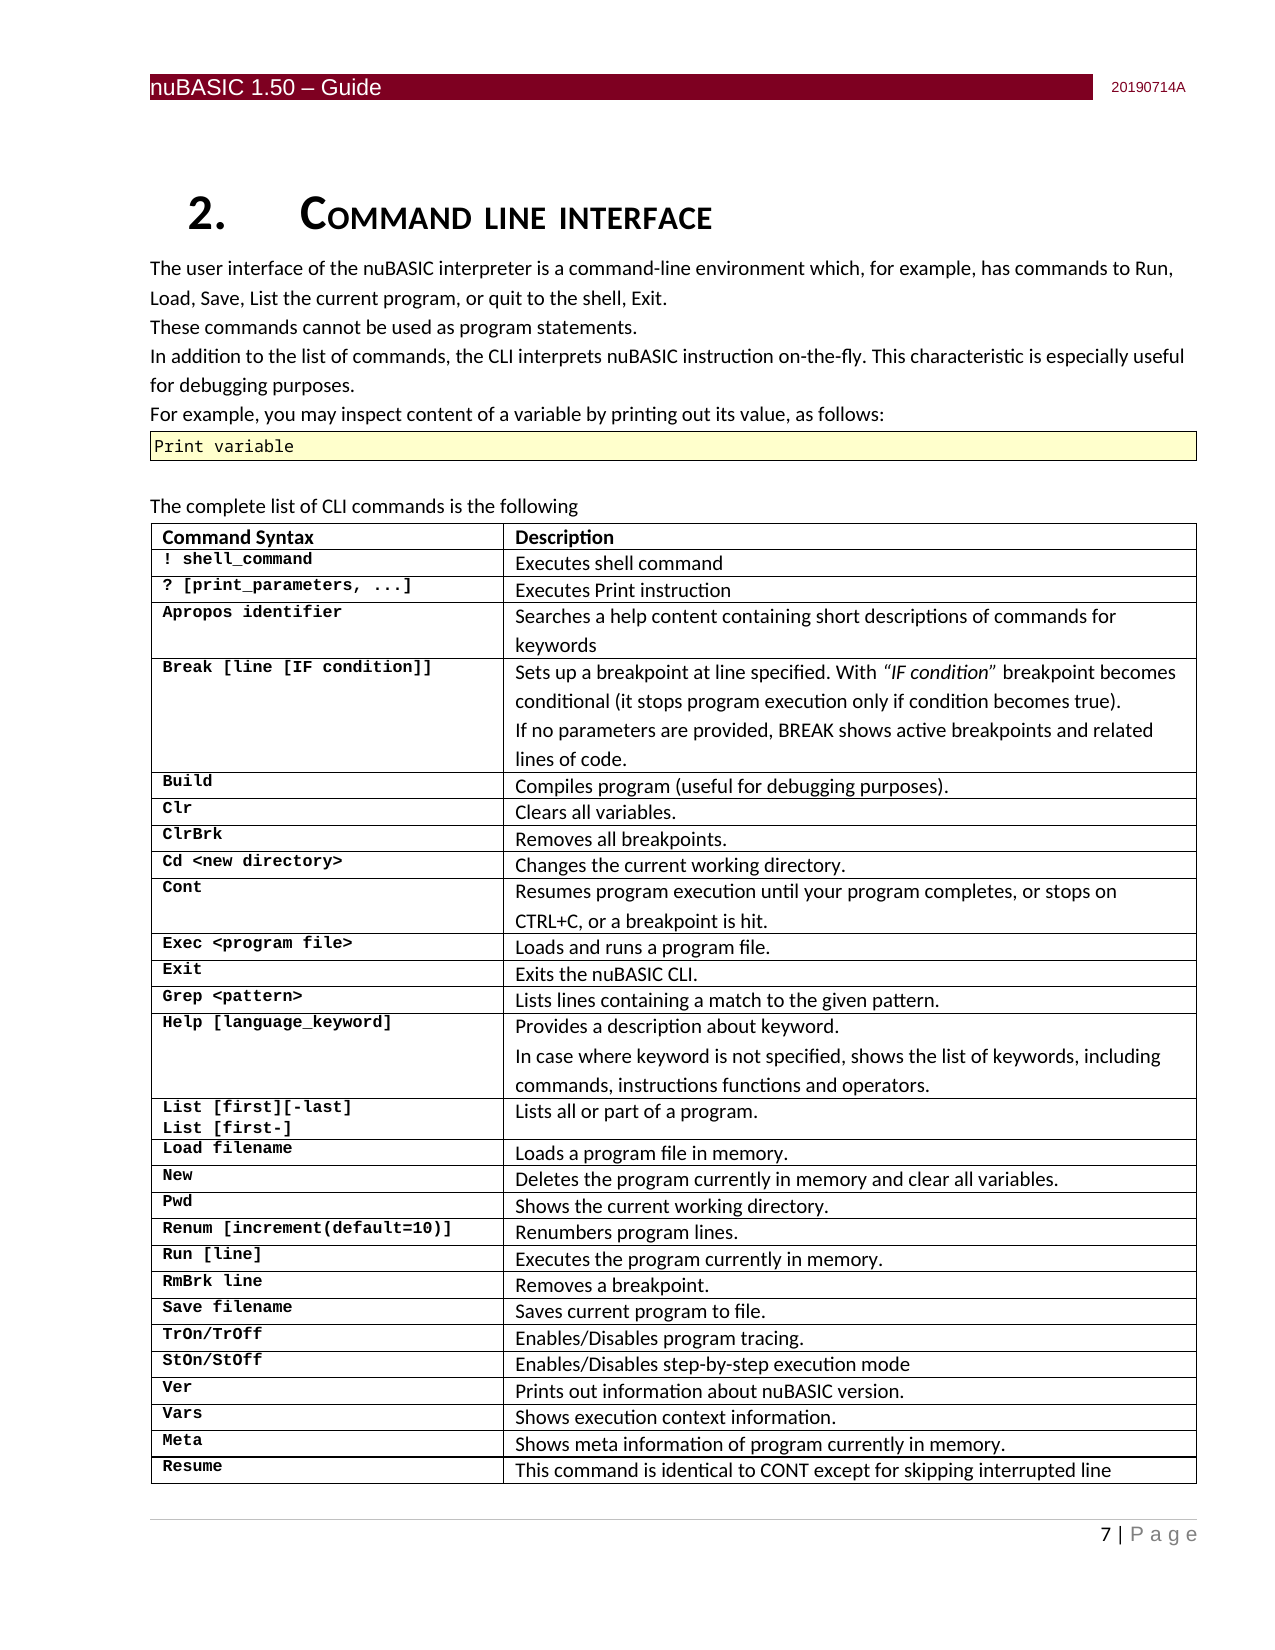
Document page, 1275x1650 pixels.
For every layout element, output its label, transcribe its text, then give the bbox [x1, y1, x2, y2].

table_cell Pwd [152, 1193, 503, 1218]
table_cell RmBrk line [152, 1272, 503, 1298]
table_cell Saves current program to file. [504, 1299, 1196, 1324]
table_cell Ver [152, 1378, 503, 1403]
text The complete list of CLI commands is the following [150, 494, 1197, 519]
table_cell Compiles program (useful for debugging purposes). [504, 773, 1196, 798]
list Print variable [151, 432, 1196, 460]
table_cell Lists lines containing a match to the given pattern. [504, 987, 1196, 1013]
table_cell Help [language_keyword] [152, 1014, 503, 1097]
table_cell Run [line] [152, 1246, 503, 1271]
table_cell Loads a program file in memory. [504, 1140, 1196, 1165]
table_cell Enables/Disables step-by-step execution mode [504, 1352, 1196, 1377]
table_cell ClrBrk [152, 826, 503, 851]
table_cell Apropos identifier [152, 603, 503, 658]
table_cell Cont [152, 879, 503, 933]
table_cell Resumes program execution until your program completes, or stops on CTRL+C, or a breakpoint is hit. [504, 879, 1196, 933]
table_cell Break [line [IF condition]] [152, 659, 503, 772]
table_cell Provides a description about keyword. In case where keyword is not specified, shows the list of keywords, including commands, instructions functions and operators. [504, 1014, 1196, 1097]
table_cell Grep <pattern> [152, 987, 503, 1013]
text These commands cannot be used as program statements. [150, 314, 1197, 339]
table_cell Resume [152, 1458, 503, 1483]
table_cell Clr [152, 799, 503, 825]
table_cell Build [152, 773, 503, 798]
table_cell Save filename [152, 1299, 503, 1324]
table_cell Changes the current working directory. [504, 852, 1196, 878]
table_cell Clears all variables. [504, 799, 1196, 825]
text In addition to the list of commands, the CLI interprets nuBASIC instruction on-the-fly. This characteristic is especially useful for debugging purposes. [150, 343, 1197, 398]
table_header Command Syntax [152, 524, 503, 549]
table_header Description [504, 524, 1196, 549]
table_cell Exits the nuBASIC CLI. [504, 961, 1196, 986]
table_cell Exec <program file> [152, 934, 503, 960]
table_cell Vars [152, 1405, 503, 1430]
table_cell Loads and runs a program file. [504, 934, 1196, 960]
table_cell Prints out information about nuBASIC version. [504, 1378, 1196, 1403]
table_cell List [first][-last] List [first-] [152, 1099, 503, 1139]
table_cell Executes the program currently in memory. [504, 1246, 1196, 1271]
table_cell Meta [152, 1431, 503, 1456]
text For example, you may inspect content of a variable by printing out its value, as follows: [150, 401, 1197, 427]
table_cell ! shell_command [152, 550, 503, 576]
table_cell Exit [152, 961, 503, 986]
table_cell Executes shell command [504, 550, 1196, 576]
subtitle Command line interface [187, 181, 1197, 242]
table_cell New [152, 1166, 503, 1192]
table_cell StOn/StOff [152, 1352, 503, 1377]
table_cell Removes a breakpoint. [504, 1272, 1196, 1298]
table_cell Enables/Disables program tracing. [504, 1325, 1196, 1351]
table_cell ? [print_parameters, ...] [152, 577, 503, 602]
table_cell Cd <new directory> [152, 852, 503, 878]
table_cell Sets up a breakpoint at line specified. With “IF condition” breakpoint becomes conditional (it stops program execution only if condition becomes true). If no parameters are provided, BREAK shows active breakpoints and related lines of code. [504, 659, 1196, 772]
table_cell Searches a help content containing short descriptions of commands for keywords [504, 603, 1196, 658]
table_cell Renum [increment(default=10)] [152, 1219, 503, 1245]
text The user interface of the nuBASIC interpreter is a command-line environment which, for example, has commands to Run, Load, Save, List the current program, or quit to the shell, Exit. [150, 256, 1197, 310]
table_cell Lists all or part of a program. [504, 1099, 1196, 1139]
table_cell Deletes the program currently in memory and clear all variables. [504, 1166, 1196, 1192]
table_cell Shows meta information of program currently in memory. [504, 1431, 1196, 1456]
table_cell Removes all breakpoints. [504, 826, 1196, 851]
table_cell Load filename [152, 1140, 503, 1165]
table_cell Shows execution context information. [504, 1405, 1196, 1430]
table_cell This command is identical to CONT except for skipping interrupted line [504, 1458, 1196, 1483]
table_cell Renumbers program lines. [504, 1219, 1196, 1245]
table_cell Shows the current working directory. [504, 1193, 1196, 1218]
table_cell Executes Print instruction [504, 577, 1196, 602]
table_cell TrOn/TrOff [152, 1325, 503, 1351]
